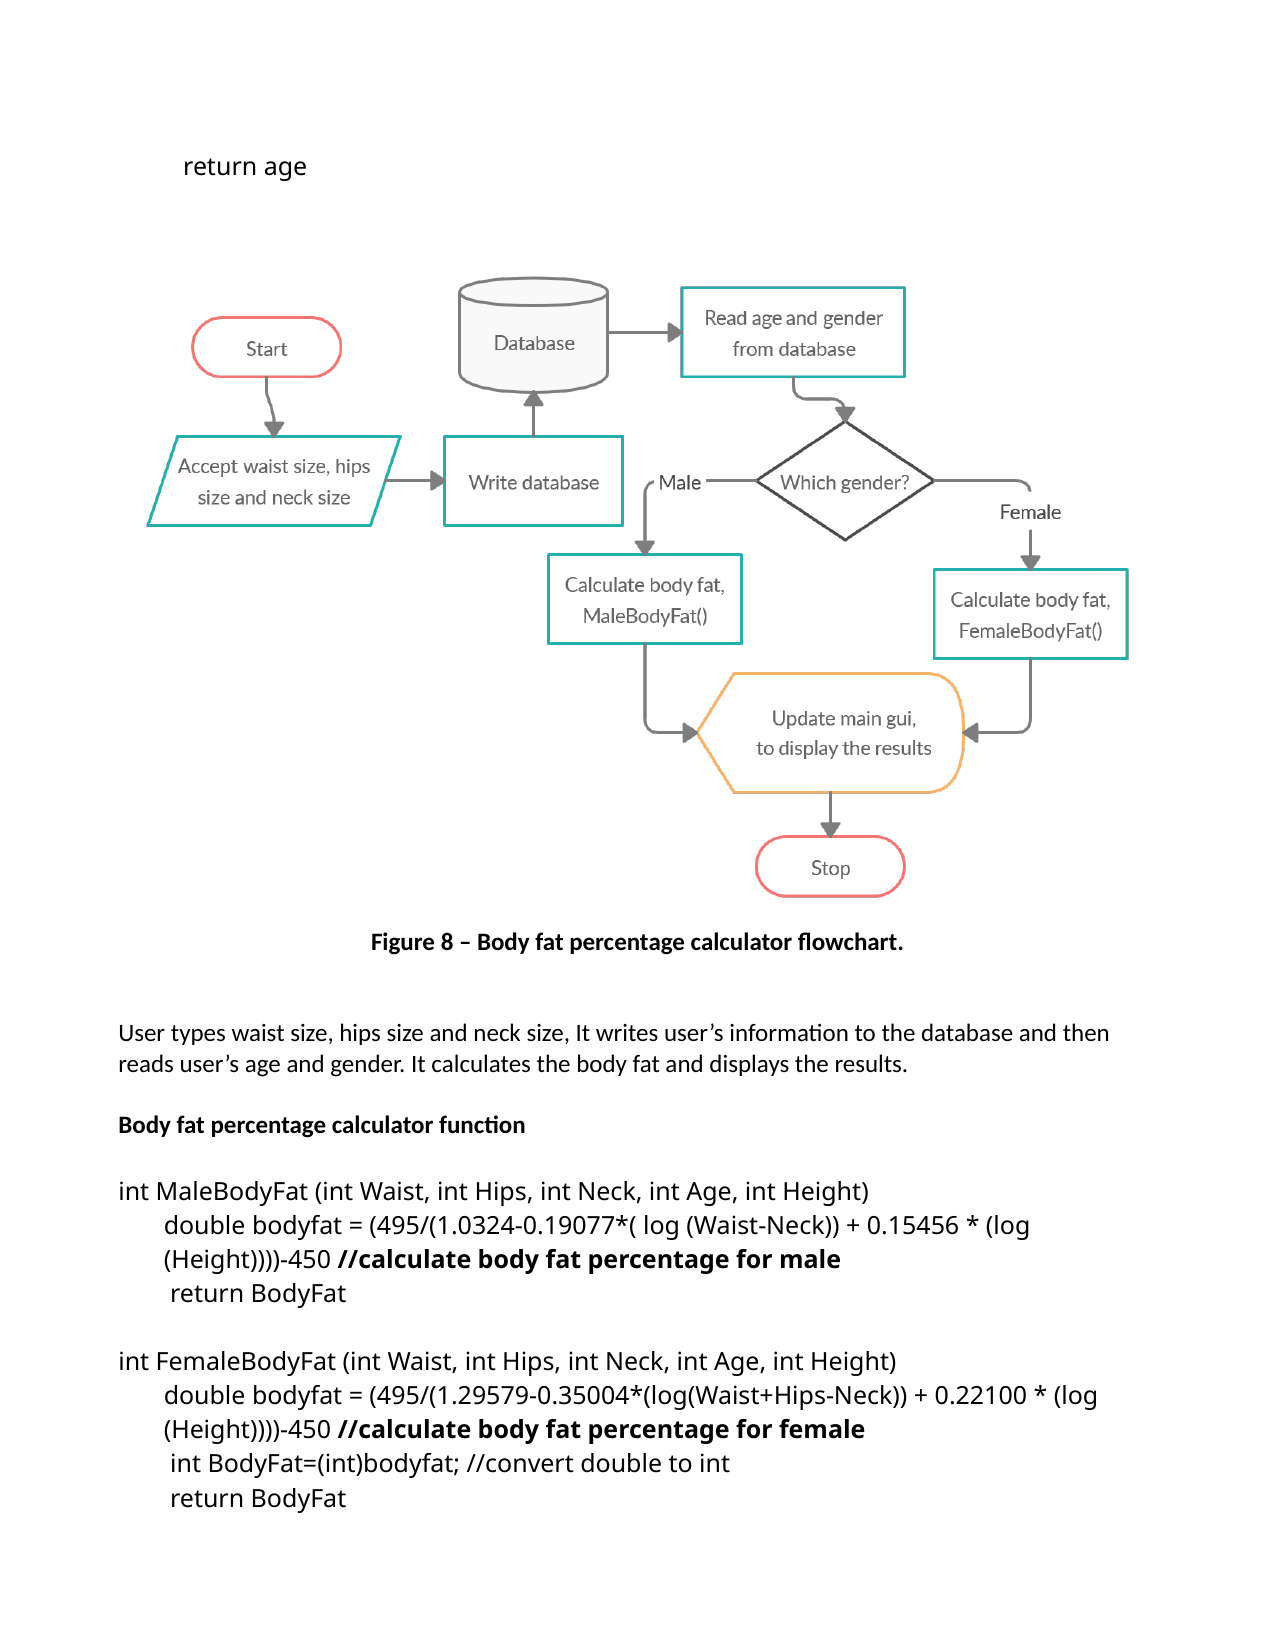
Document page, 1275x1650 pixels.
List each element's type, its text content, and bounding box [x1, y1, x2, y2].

text int BodyFat=(int)bodyfat; //convert double to int [118, 1446, 1157, 1480]
text User types waist size, hips size and neck size, It writes user’s information to the database and then reads user’s age and gender. It calculates the body fat and displays the results. [118, 1017, 1157, 1078]
text int MaleBodyFat (int Waist, int Hips, int Neck, int Age, int Height) [118, 1174, 1157, 1208]
text Figure 8 – Body fat percentage calculator flowchart. [118, 926, 1157, 956]
text Body fat percentage calculator function [118, 1109, 1157, 1139]
text return BodyFat [118, 1480, 1157, 1514]
text int FemaleBodyFat (int Waist, int Hips, int Neck, int Age, int Height) [118, 1344, 1157, 1378]
text double bodyfat = (495/(1.29579-0.35004*(log(Waist+Hips-Neck)) + 0.22100 * (log (Height))))-450 //calculate body fat percentage for female [163, 1378, 1157, 1446]
text double bodyfat = (495/(1.0324-0.19077*( log (Waist-Neck)) + 0.15456 * (log (Height))))-450 //calculate body fat percentage for male [163, 1208, 1157, 1276]
text return age [118, 149, 1157, 183]
text return BodyFat [118, 1276, 1157, 1310]
